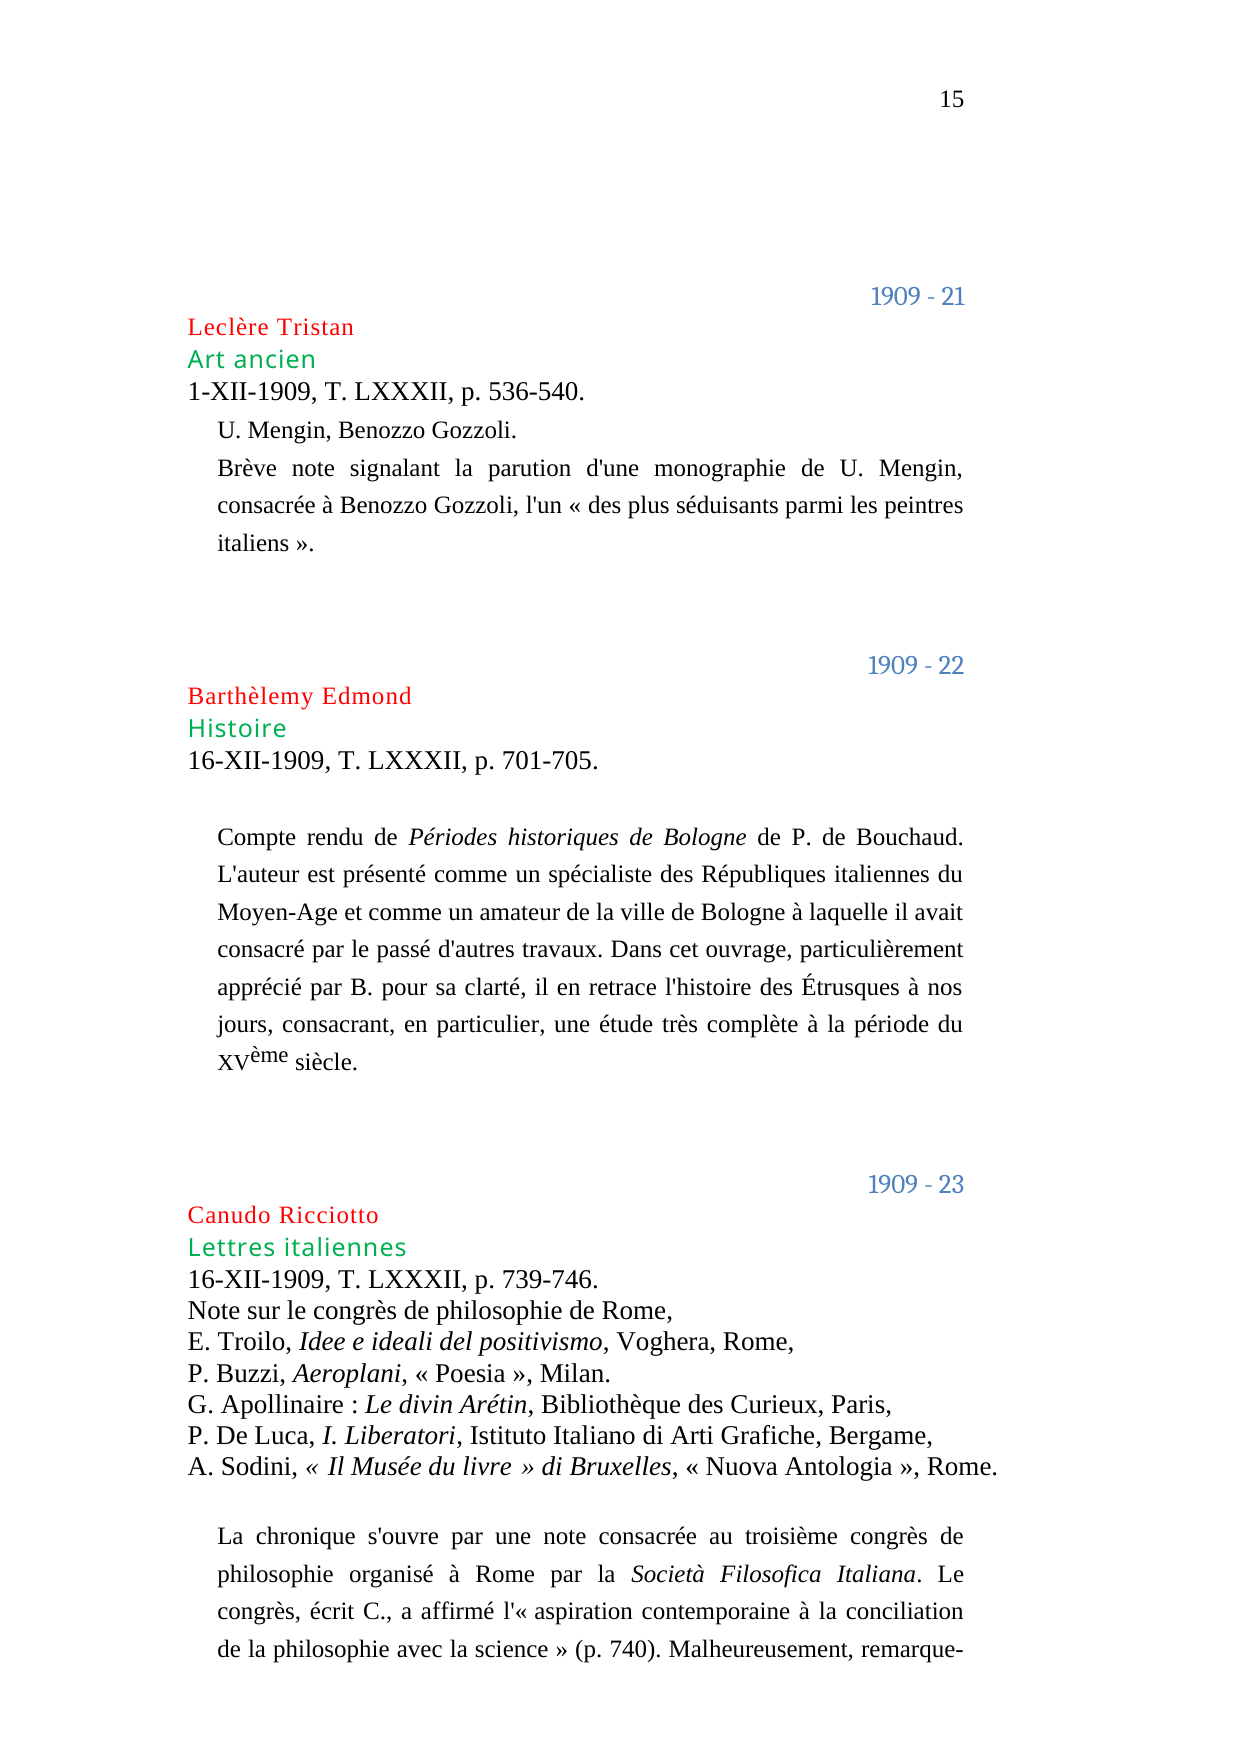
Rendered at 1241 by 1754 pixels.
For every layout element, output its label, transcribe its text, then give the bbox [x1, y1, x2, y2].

text U. Mengin, Benozzo Gozzoli. [217, 406, 964, 444]
text E. Troilo, Idee e ideali del positivismo, Voghera, Rome, [187, 1326, 1131, 1357]
text Histoire [187, 710, 1053, 744]
text Art ancien [187, 341, 1053, 375]
text La chronique s'ouvre par une note consacrée au troisième congrès de philosophie organisé à Rome par la Società Filosofica Italiana. Le congrès, écrit C., a affirmé l'« aspiration contemporaine à la conciliation de la philosophie avec la science » (p. 740). Malheureusement, remarque- [217, 1512, 964, 1662]
subtitle 1909 - 23 [217, 1163, 964, 1200]
text Leclère Tristan [187, 312, 1053, 341]
text G. Apollinaire : Le divin Arétin, Bibliothèque des Curieux, Paris, [187, 1388, 1131, 1419]
text Barthèlemy Edmond [187, 681, 1053, 710]
text P. De Luca, I. Liberatori, Istituto Italiano di Arti Grafiche, Bergame, [187, 1419, 1131, 1450]
text 16-XII-1909, T. LXXXII, p. 701-705. [187, 744, 1131, 775]
text Note sur le congrès de philosophie de Rome, [187, 1294, 1131, 1326]
text P. Buzzi, Aeroplani, « Poesia », Milan. [187, 1357, 1131, 1388]
text Brève note signalant la parution d'une monographie de U. Mengin, consacrée à Benozzo Gozzoli, l'un « des plus séduisants parmi les peintres italiens ». [217, 444, 964, 556]
text Lettres italiennes [187, 1229, 1053, 1263]
text 1-XII-1909, T. LXXXII, p. 536-540. [187, 375, 1131, 406]
text Compte rendu de Périodes historiques de Bologne de P. de Bouchaud. L'auteur est présenté comme un spécialiste des Républiques italiennes du Moyen-Age et comme un amateur de la ville de Bologne à laquelle il avait consacré par le passé d'autres travaux. Dans cet ouvrage, particulièrement apprécié par B. pour sa clarté, il en retrace l'histoire des Étrusques à nos jours, consacrant, en particulier, une étude très complète à la période du XVème siècle. [217, 813, 964, 1075]
subtitle 1909 - 21 [217, 275, 964, 312]
text A. Sodini, « Il Musée du livre » di Bruxelles, « Nuova Antologia », Rome. [187, 1450, 1131, 1481]
text 16-XII-1909, T. LXXXII, p. 739-746. [187, 1263, 1131, 1294]
text Canudo Ricciotto [187, 1200, 1053, 1229]
subtitle 1909 - 22 [217, 644, 964, 681]
